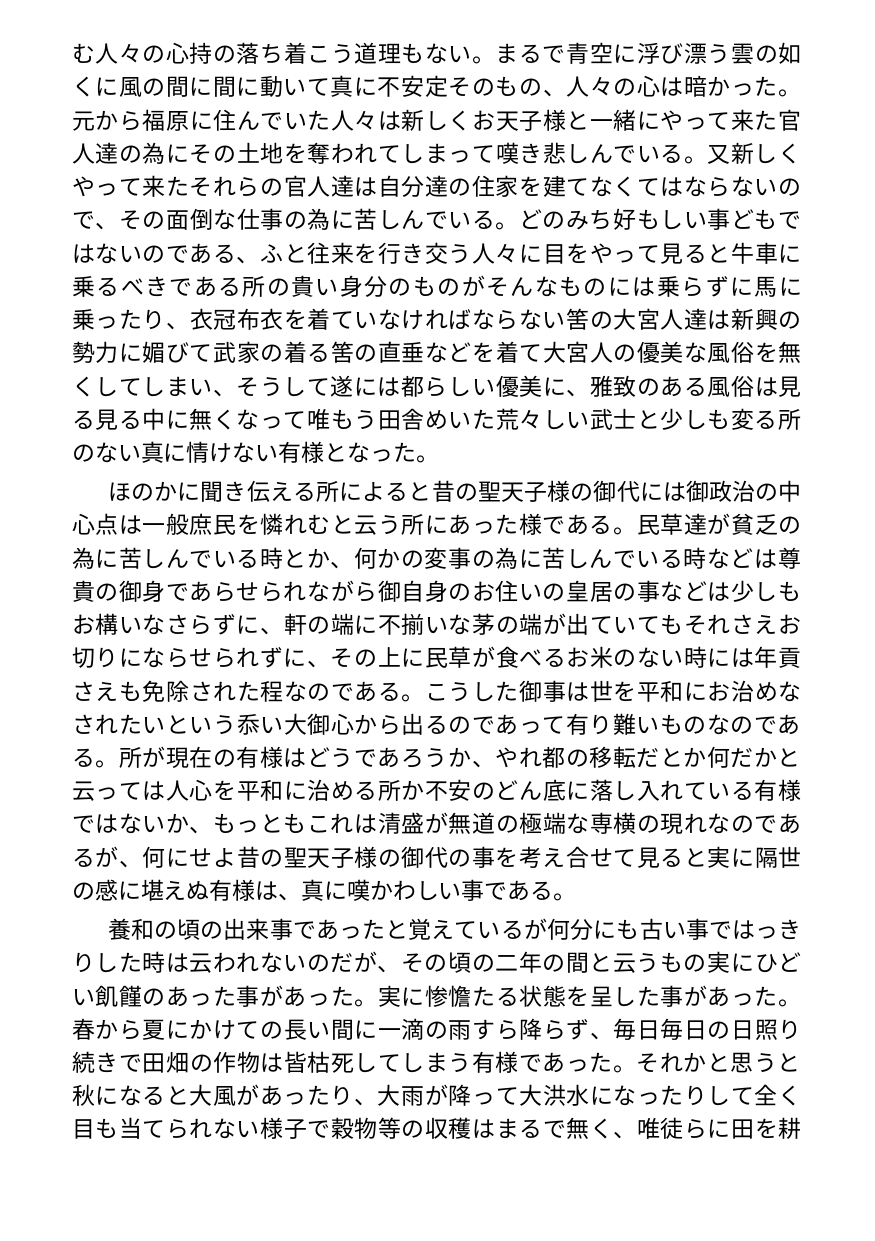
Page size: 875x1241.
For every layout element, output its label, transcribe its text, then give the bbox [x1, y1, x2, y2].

text 養和の頃の出来事であったと覚えているが何分にも古い事ではっきりした時は云われないのだが、その頃の二年の間と云うもの実にひどい飢饉のあった事があった。実に惨憺たる状態を呈した事があった。春から夏にかけての長い間に一滴の雨すら降らず、毎日毎日の日照り続きで田畑の作物は皆枯死してしまう有様であった。それかと思うと秋になると大風があったり、大雨が降って大洪水になったりして全く目も当てられない様子で穀物等の収穫はまるで無く、唯徒らに田を耕 [72, 912, 802, 1144]
text ほのかに聞き伝える所によると昔の聖天子様の御代には御政治の中心点は一般庶民を憐れむと云う所にあった様である。民草達が貧乏の為に苦しんでいる時とか、何かの変事の為に苦しんでいる時などは尊貴の御身であらせられながら御自身のお住いの皇居の事などは少しもお構いなさらずに、軒の端に不揃いな茅の端が出ていてもそれさえお切りにならせられずに、その上に民草が食べるお米のない時には年貢さえも免除された程なのである。こうした御事は世を平和にお治めなされたいという忝い大御心から出るのであって有り難いものなのである。所が現在の有様はどうであろうか、やれ都の移転だとか何だかと云っては人心を平和に治める所か不安のどん底に落し入れている有様ではないか、もっともこれは清盛が無道の極端な専横の現れなのであるが、何にせよ昔の聖天子様の御代の事を考え合せて見ると実に隔世の感に堪えぬ有様は、真に嘆かわしい事である。 [72, 474, 802, 906]
text む人々の心持の落ち着こう道理もない。まるで青空に浮び漂う雲の如くに風の間に間に動いて真に不安定そのもの、人々の心は暗かった。元から福原に住んでいた人々は新しくお天子様と一緒にやって来た官人達の為にその土地を奪われてしまって嘆き悲しんでいる。又新しくやって来たそれらの官人達は自分達の住家を建てなくてはならないので、その面倒な仕事の為に苦しんでいる。どのみち好もしい事どもではないのである、ふと往来を行き交う人々に目をやって見ると牛車に乗るべきである所の貴い身分のものがそんなものには乗らずに馬に乗ったり、衣冠布衣を着ていなければならない筈の大宮人達は新興の勢力に媚びて武家の着る筈の直垂などを着て大宮人の優美な風俗を無くしてしまい、そうして遂には都らしい優美に、雅致のある風俗は見る見る中に無くなって唯もう田舎めいた荒々しい武士と少しも変る所のない真に情けない有様となった。 [72, 36, 802, 468]
